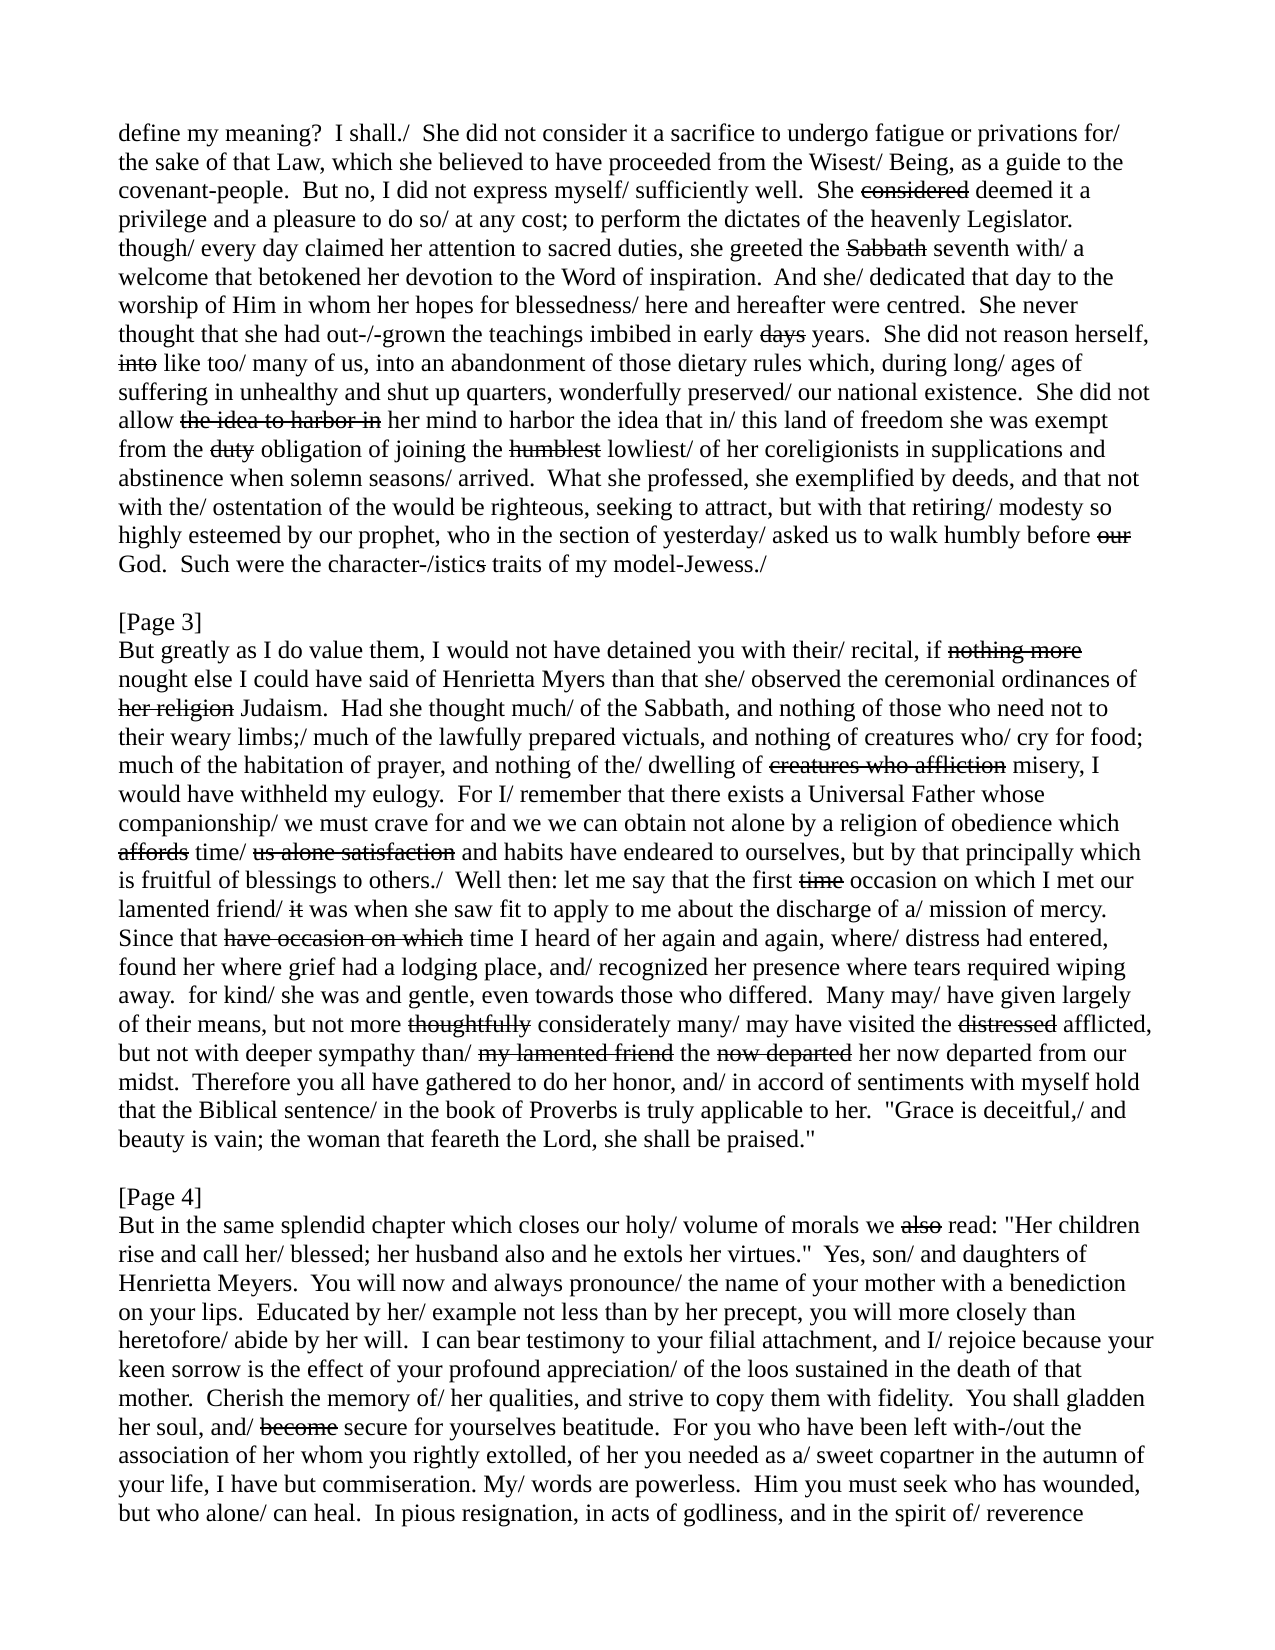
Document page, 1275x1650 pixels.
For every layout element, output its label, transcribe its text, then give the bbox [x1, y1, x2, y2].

text [Page 4] [118, 1182, 1157, 1211]
text define my meaning? I shall./ She did not consider it a sacrifice to undergo fatigue or privations for/ the sake of that Law, which she believed to have proceeded from the Wisest/ Being, as a guide to the covenant-people. But no, I did not express myself/ sufficiently well. She considered deemed it a privilege and a pleasure to do so/ at any cost; to perform the dictates of the heavenly Legislator. though/ every day claimed her attention to sacred duties, she greeted the Sabbath seventh with/ a welcome that betokened her devotion to the Word of inspiration. And she/ dedicated that day to the worship of Him in whom her hopes for blessedness/ here and hereafter were centred. She never thought that she had out-/-grown the teachings imbibed in early days years. She did not reason herself, into like too/ many of us, into an abandonment of those dietary rules which, during long/ ages of suffering in unhealthy and shut up quarters, wonderfully preserved/ our national existence. She did not allow the idea to harbor in her mind to harbor the idea that in/ this land of freedom she was exempt from the duty obligation of joining the humblest lowliest/ of her coreligionists in supplications and abstinence when solemn seasons/ arrived. What she professed, she exemplified by deeds, and that not with the/ ostentation of the would be righteous, seeking to attract, but with that retiring/ modesty so highly esteemed by our prophet, who in the section of yesterday/ asked us to walk humbly before our God. Such were the character-/istics traits of my model-Jewess./ [118, 118, 1157, 578]
text [Page 3] [118, 607, 1157, 636]
text But in the same splendid chapter which closes our holy/ volume of morals we also read: "Her children rise and call her/ blessed; her husband also and he extols her virtues." Yes, son/ and daughters of Henrietta Meyers. You will now and always pronounce/ the name of your mother with a benediction on your lips. Educated by her/ example not less than by her precept, you will more closely than heretofore/ abide by her will. I can bear testimony to your filial attachment, and I/ rejoice because your keen sorrow is the effect of your profound appreciation/ of the loos sustained in the death of that mother. Cherish the memory of/ her qualities, and strive to copy them with fidelity. You shall gladden her soul, and/ become secure for yourselves beatitude. For you who have been left with-/out the association of her whom you rightly extolled, of her you needed as a/ sweet copartner in the autumn of your life, I have but commiseration. My/ words are powerless. Him you must seek who has wounded, but who alone/ can heal. In pious resignation, in acts of godliness, and in the spirit of/ reverence [118, 1211, 1157, 1527]
text But greatly as I do value them, I would not have detained you with their/ recital, if nothing more nought else I could have said of Henrietta Myers than that she/ observed the ceremonial ordinances of her religion Judaism. Had she thought much/ of the Sabbath, and nothing of those who need not to their weary limbs;/ much of the lawfully prepared victuals, and nothing of creatures who/ cry for food; much of the habitation of prayer, and nothing of the/ dwelling of creatures who affliction misery, I would have withheld my eulogy. For I/ remember that there exists a Universal Father whose companionship/ we must crave for and we we can obtain not alone by a religion of obedience which affords time/ us alone satisfaction and habits have endeared to ourselves, but by that principally which is fruitful of blessings to others./ Well then: let me say that the first time occasion on which I met our lamented friend/ it was when she saw fit to apply to me about the discharge of a/ mission of mercy. Since that have occasion on which time I heard of her again and again, where/ distress had entered, found her where grief had a lodging place, and/ recognized her presence where tears required wiping away. for kind/ she was and gentle, even towards those who differed. Many may/ have given largely of their means, but not more thoughtfully considerately many/ may have visited the distressed afflicted, but not with deeper sympathy than/ my lamented friend the now departed her now departed from our midst. Therefore you all have gathered to do her honor, and/ in accord of sentiments with myself hold that the Biblical sentence/ in the book of Proverbs is truly applicable to her. "Grace is deceitful,/ and beauty is vain; the woman that feareth the Lord, she shall be praised." [118, 636, 1157, 1153]
